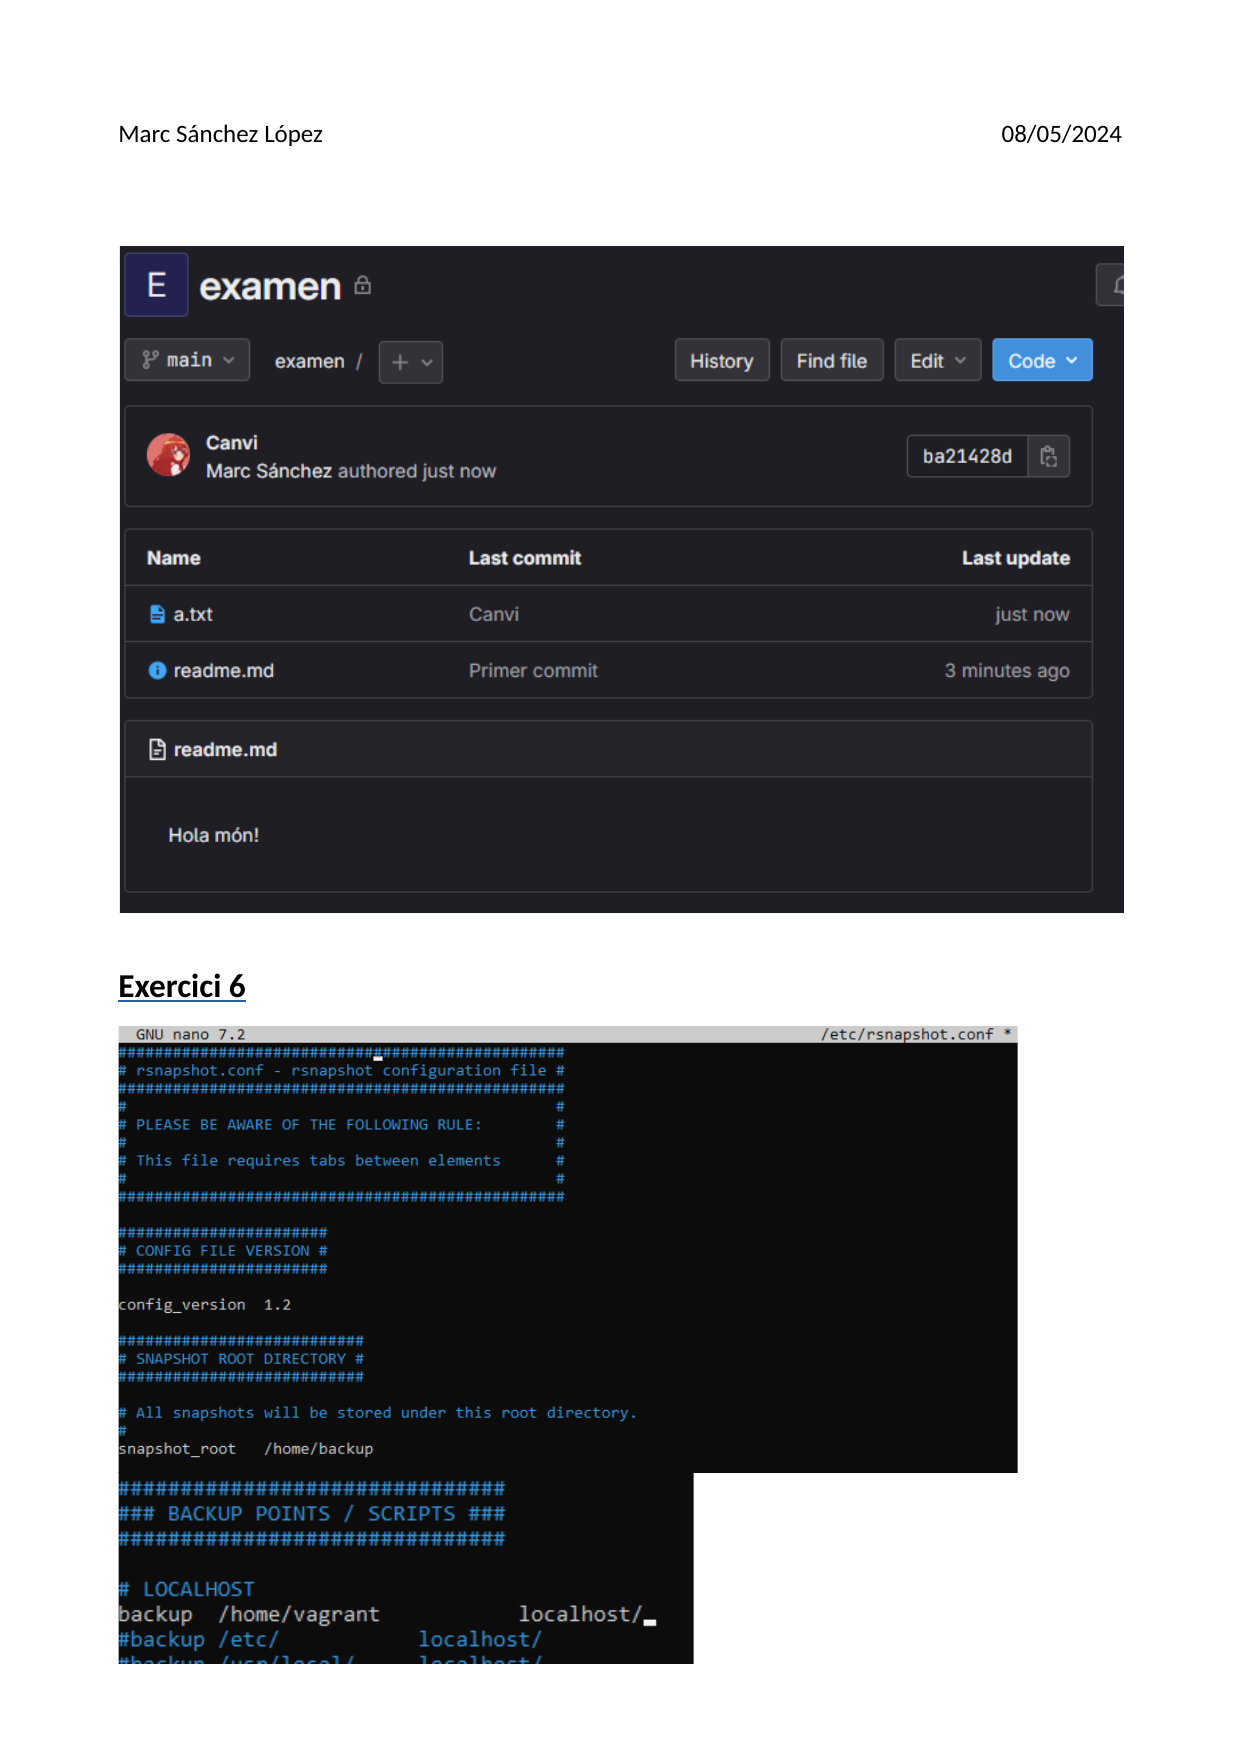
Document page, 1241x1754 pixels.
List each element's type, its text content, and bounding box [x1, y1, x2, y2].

picture [119, 246, 1124, 913]
picture [118, 1026, 1018, 1664]
subtitle Exercici 6 [118, 965, 1122, 1006]
